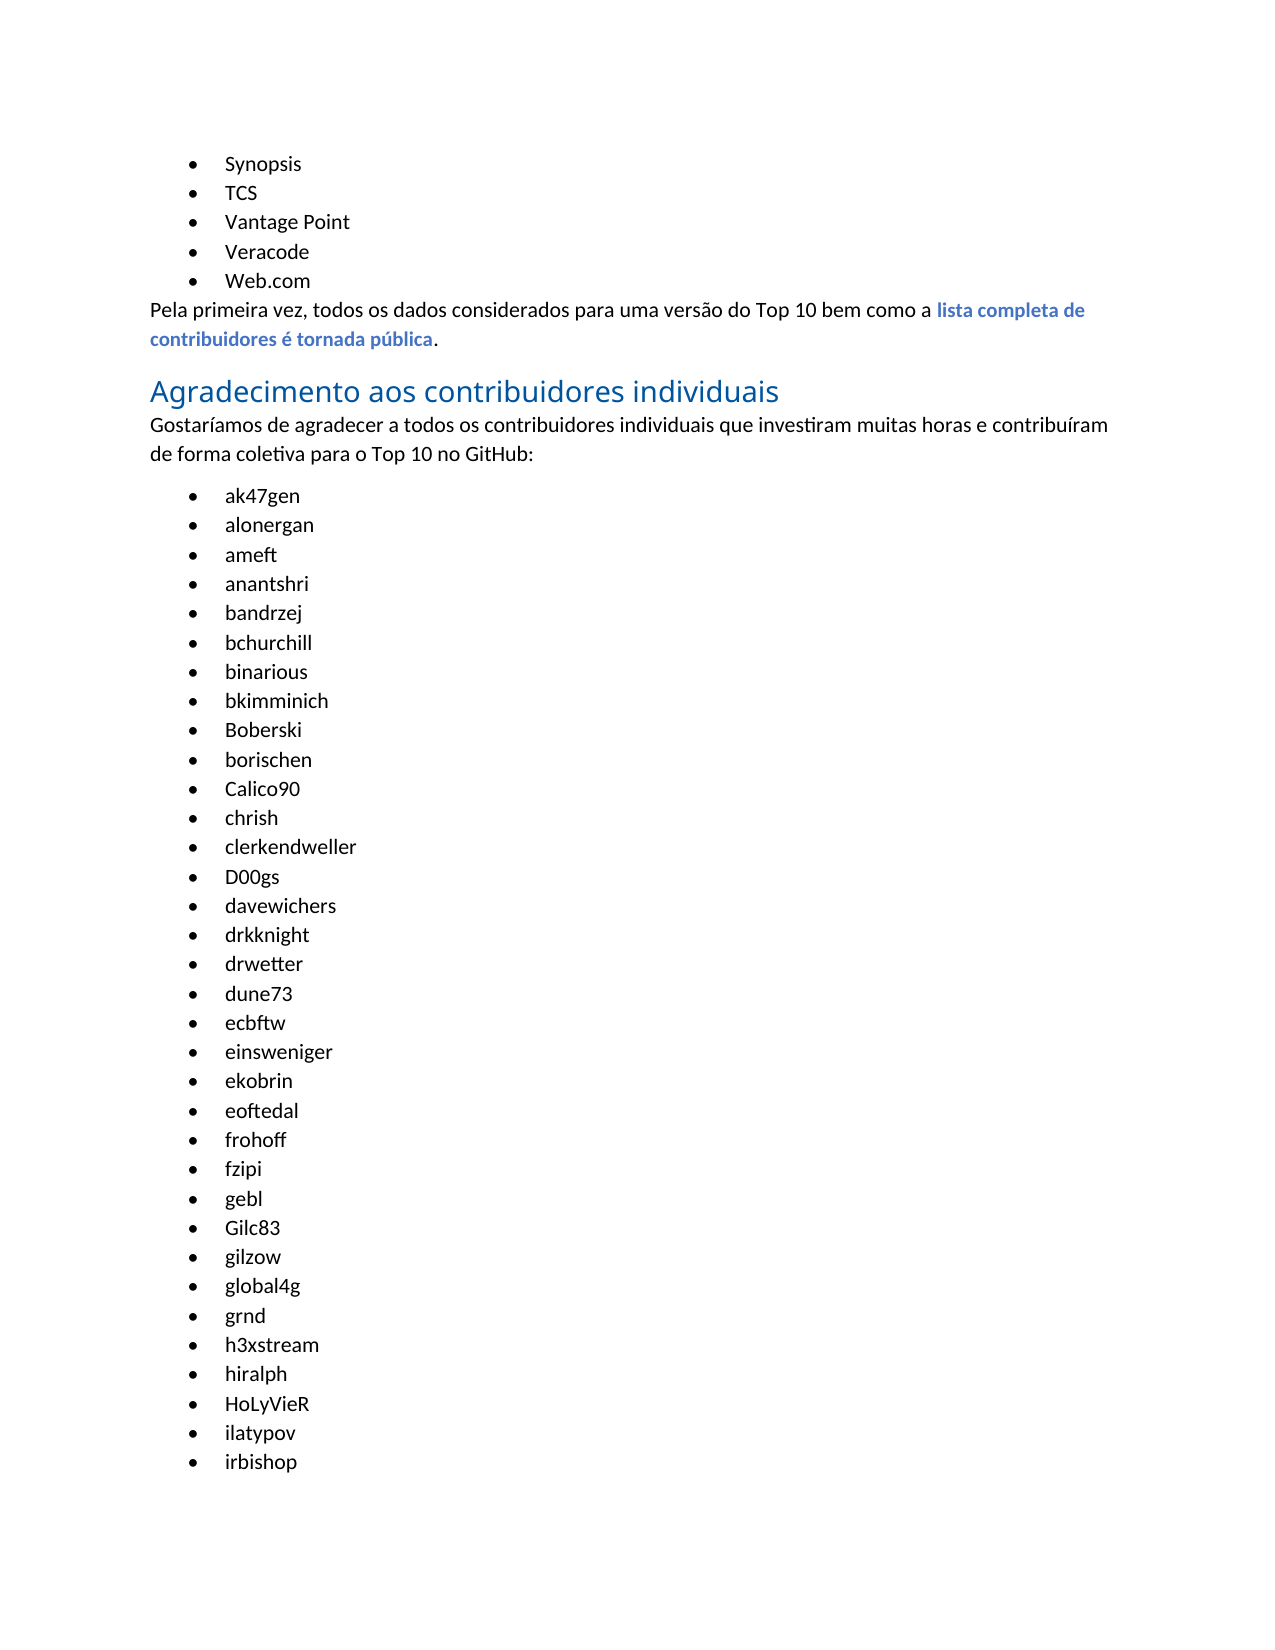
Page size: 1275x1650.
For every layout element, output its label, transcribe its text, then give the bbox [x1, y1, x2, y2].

list eoftedal [187, 1097, 1125, 1124]
list Vantage Point [187, 208, 1125, 235]
list frohoff [187, 1126, 1125, 1153]
list Web.com [187, 267, 1125, 294]
list global4g [187, 1273, 1125, 1299]
list grnd [187, 1302, 1125, 1328]
list ak47gen [187, 482, 1125, 509]
list drwetter [187, 951, 1125, 977]
list h3xstream [187, 1331, 1125, 1358]
list dune73 [187, 980, 1125, 1007]
list Boberski [187, 716, 1125, 743]
list alonergan [187, 512, 1125, 538]
list bandrzej [187, 599, 1125, 626]
list ilatypov [187, 1419, 1125, 1446]
list HoLyVieR [187, 1390, 1125, 1416]
list Gilc83 [187, 1214, 1125, 1241]
list TCS [187, 179, 1125, 206]
list ameft [187, 541, 1125, 567]
list Calico90 [187, 775, 1125, 802]
text Gostaríamos de agradecer a todos os contribuidores individuais que investiram muitas horas e contribuíram de forma coletiva para o Top 10 no GitHub: [150, 411, 1125, 467]
list anantshri [187, 570, 1125, 597]
list D00gs [187, 863, 1125, 889]
list Synopsis [187, 150, 1125, 177]
text Pela primeira vez, todos os dados considerados para uma versão do Top 10 bem como a lista completa de contribuidores é tornada pública. [150, 296, 1125, 352]
list ekobrin [187, 1068, 1125, 1094]
list bkimminich [187, 687, 1125, 714]
list Veracode [187, 238, 1125, 264]
list chrish [187, 804, 1125, 831]
list borischen [187, 746, 1125, 772]
list davewichers [187, 892, 1125, 919]
list hiralph [187, 1360, 1125, 1387]
subtitle Agradecimento aos contribuidores individuais [150, 372, 1125, 411]
list binarious [187, 658, 1125, 684]
list drkknight [187, 921, 1125, 948]
list gebl [187, 1185, 1125, 1211]
list ecbftw [187, 1009, 1125, 1036]
list gilzow [187, 1243, 1125, 1270]
list clerkendweller [187, 833, 1125, 860]
list einsweniger [187, 1038, 1125, 1065]
list fzipi [187, 1156, 1125, 1182]
list bchurchill [187, 629, 1125, 655]
list irbishop [187, 1448, 1125, 1475]
